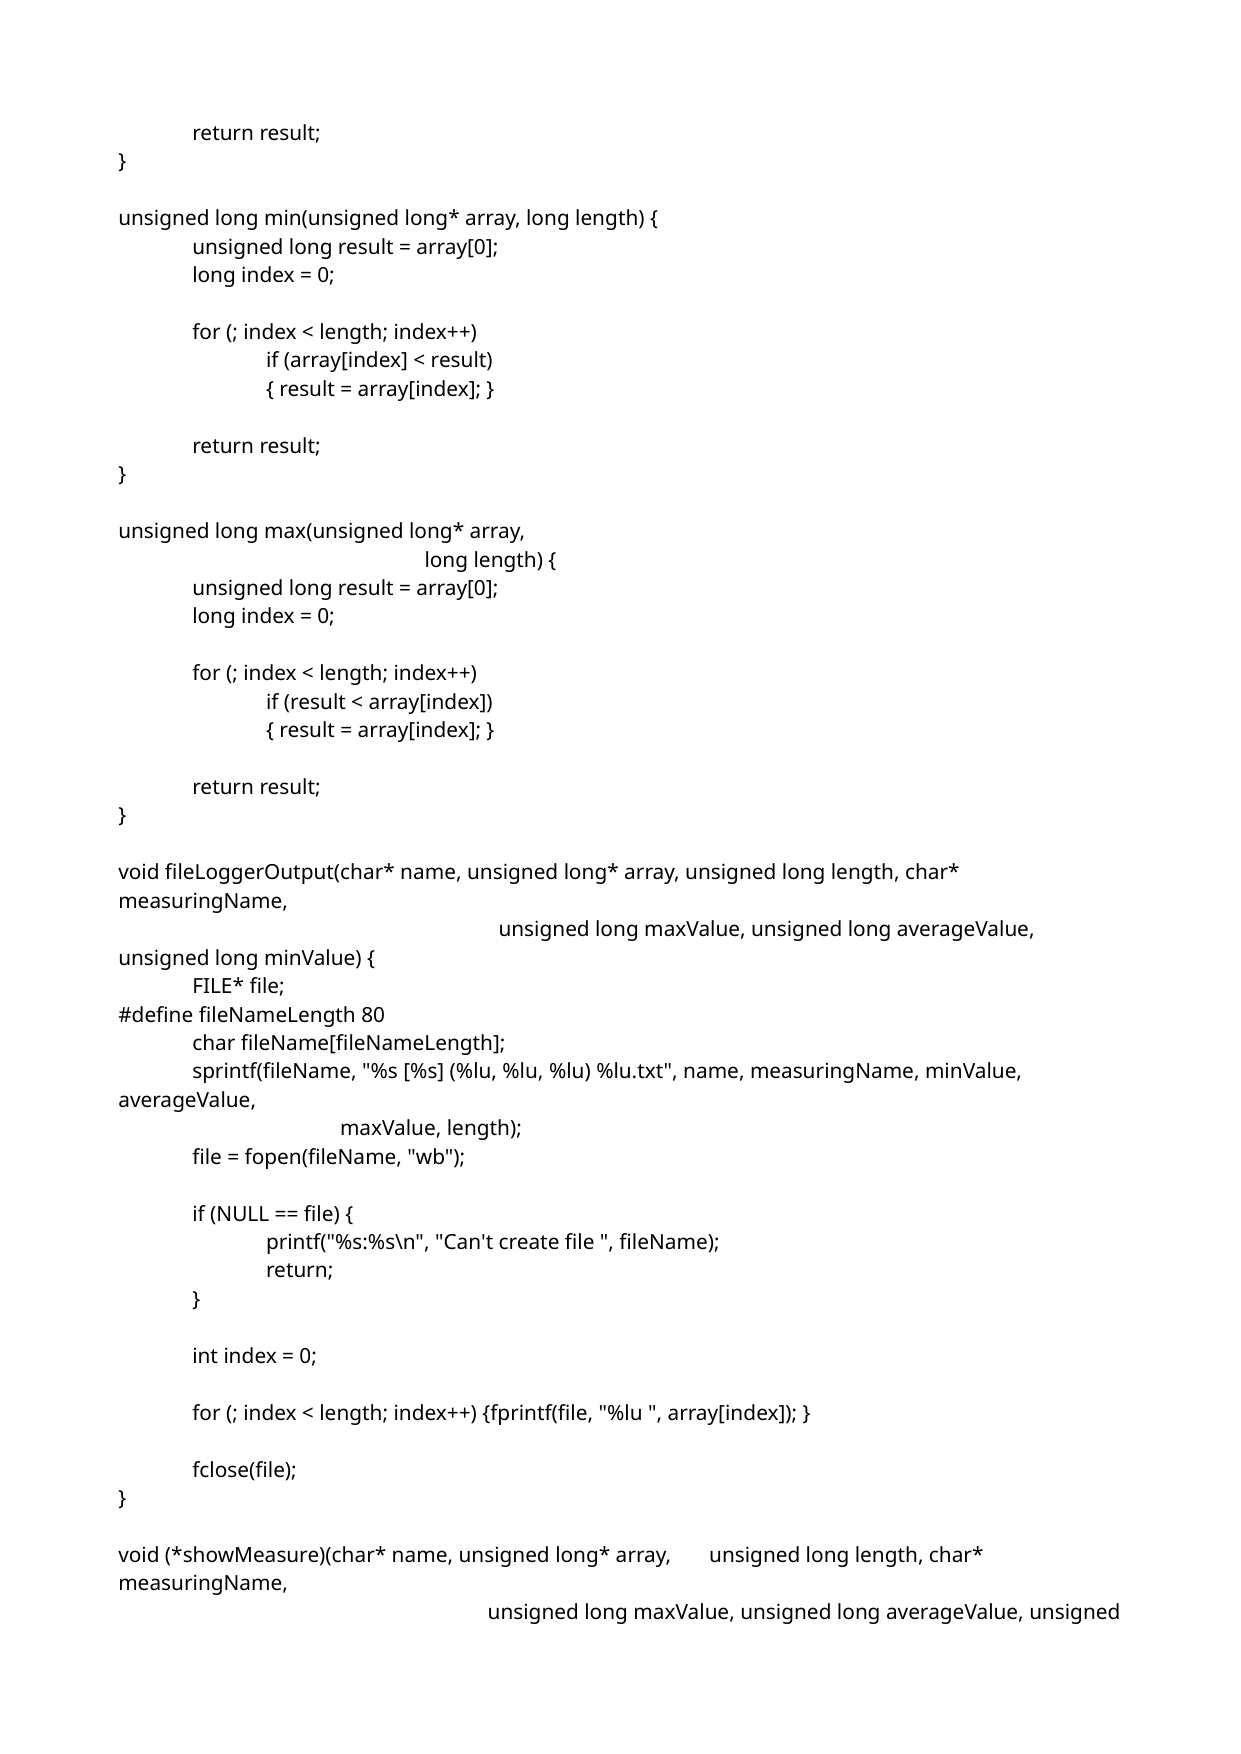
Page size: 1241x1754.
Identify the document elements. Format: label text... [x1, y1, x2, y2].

text for (; index < length; index++) [118, 658, 1122, 687]
text unsigned long maxValue, unsigned long averageValue, unsigned [118, 1597, 1122, 1625]
text } [118, 1284, 1122, 1312]
text if (NULL == file) { [118, 1199, 1122, 1227]
text file = fopen(fileName, "wb"); [118, 1142, 1122, 1170]
text printf("%s:%s\n", "Can't create file ", fileName); [118, 1227, 1122, 1256]
text unsigned long maxValue, unsigned long averageValue, unsigned long minValue) { [118, 914, 1122, 971]
text return result; [118, 431, 1122, 459]
text for (; index < length; index++) {fprintf(file, "%lu ", array[index]); } [118, 1398, 1122, 1426]
text int index = 0; [118, 1341, 1122, 1369]
text unsigned long result = array[0]; [118, 232, 1122, 260]
text sprintf(fileName, "%s [%s] (%lu, %lu, %lu) %lu.txt", name, measuringName, minValue, averageValue, [118, 1057, 1122, 1113]
text { result = array[index]; } [118, 715, 1122, 744]
text } [118, 147, 1122, 175]
text return; [118, 1256, 1122, 1284]
text } [118, 801, 1122, 829]
text } [118, 459, 1122, 488]
text long index = 0; [118, 602, 1122, 630]
text long length) { [118, 545, 1122, 573]
text void (*showMeasure)(char* name, unsigned long* array, unsigned long length, char* measuringName, [118, 1540, 1122, 1597]
text for (; index < length; index++) [118, 317, 1122, 346]
text void fileLoggerOutput(char* name, unsigned long* array, unsigned long length, char* measuringName, [118, 857, 1122, 914]
text return result; [118, 772, 1122, 801]
text unsigned long result = array[0]; [118, 573, 1122, 602]
text #define fileNameLength 80 [118, 1000, 1122, 1028]
text unsigned long min(unsigned long* array, long length) { [118, 203, 1122, 232]
text char fileName[fileNameLength]; [118, 1028, 1122, 1057]
text fclose(file); [118, 1455, 1122, 1483]
text if (result < array[index]) [118, 687, 1122, 715]
text return result; [118, 118, 1122, 147]
text { result = array[index]; } [118, 374, 1122, 402]
text if (array[index] < result) [118, 346, 1122, 374]
text FILE* file; [118, 971, 1122, 1000]
text maxValue, length); [118, 1113, 1122, 1142]
text } [118, 1483, 1122, 1512]
text long index = 0; [118, 260, 1122, 289]
text unsigned long max(unsigned long* array, [118, 516, 1122, 545]
